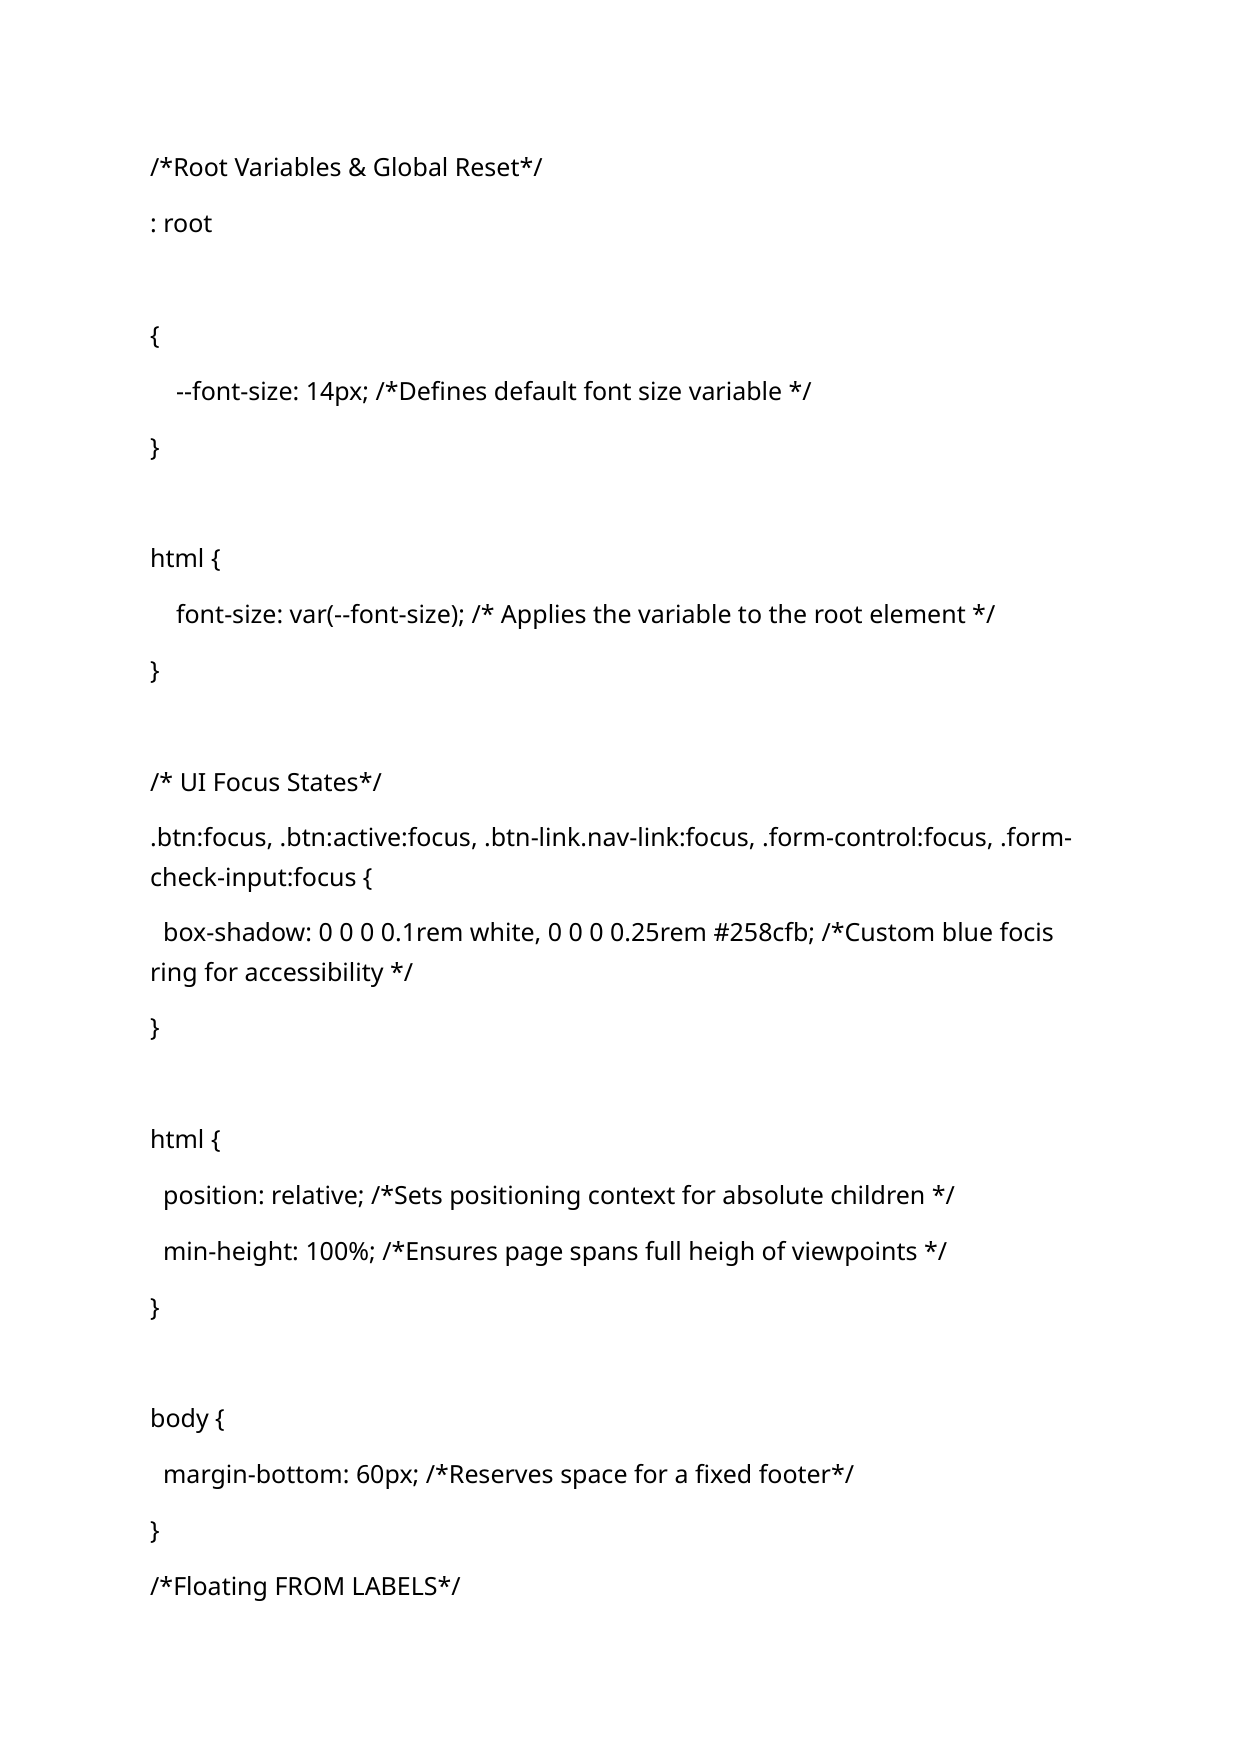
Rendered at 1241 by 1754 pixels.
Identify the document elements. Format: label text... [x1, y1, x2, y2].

text /*Floating FROM LABELS*/ [150, 1568, 1090, 1602]
text html { [150, 1122, 1090, 1156]
text html { [150, 541, 1090, 575]
text box-shadow: 0 0 0 0.1rem white, 0 0 0 0.25rem #258cfb; /*Custom blue focis ring for accessibility */ [150, 915, 1090, 988]
text { [150, 317, 1090, 352]
text --font-size: 14px; /*Defines default font size variable */ [150, 373, 1090, 407]
text } [150, 652, 1090, 687]
text : root [150, 206, 1090, 240]
text } [150, 429, 1090, 463]
text } [150, 1010, 1090, 1044]
text /*Root Variables & Global Reset*/ [150, 150, 1090, 184]
text position: relative; /*Sets positioning context for absolute children */ [150, 1177, 1090, 1212]
text margin-bottom: 60px; /*Reserves space for a fixed footer*/ [150, 1457, 1090, 1491]
text } [150, 1289, 1090, 1323]
text } [150, 1512, 1090, 1547]
text .btn:focus, .btn:active:focus, .btn-link.nav-link:focus, .form-control:focus, .form-check-input:focus { [150, 820, 1090, 893]
text min-height: 100%; /*Ensures page spans full heigh of viewpoints */ [150, 1233, 1090, 1267]
text font-size: var(--font-size); /* Applies the variable to the root element */ [150, 597, 1090, 631]
text /* UI Focus States*/ [150, 764, 1090, 798]
text body { [150, 1401, 1090, 1435]
